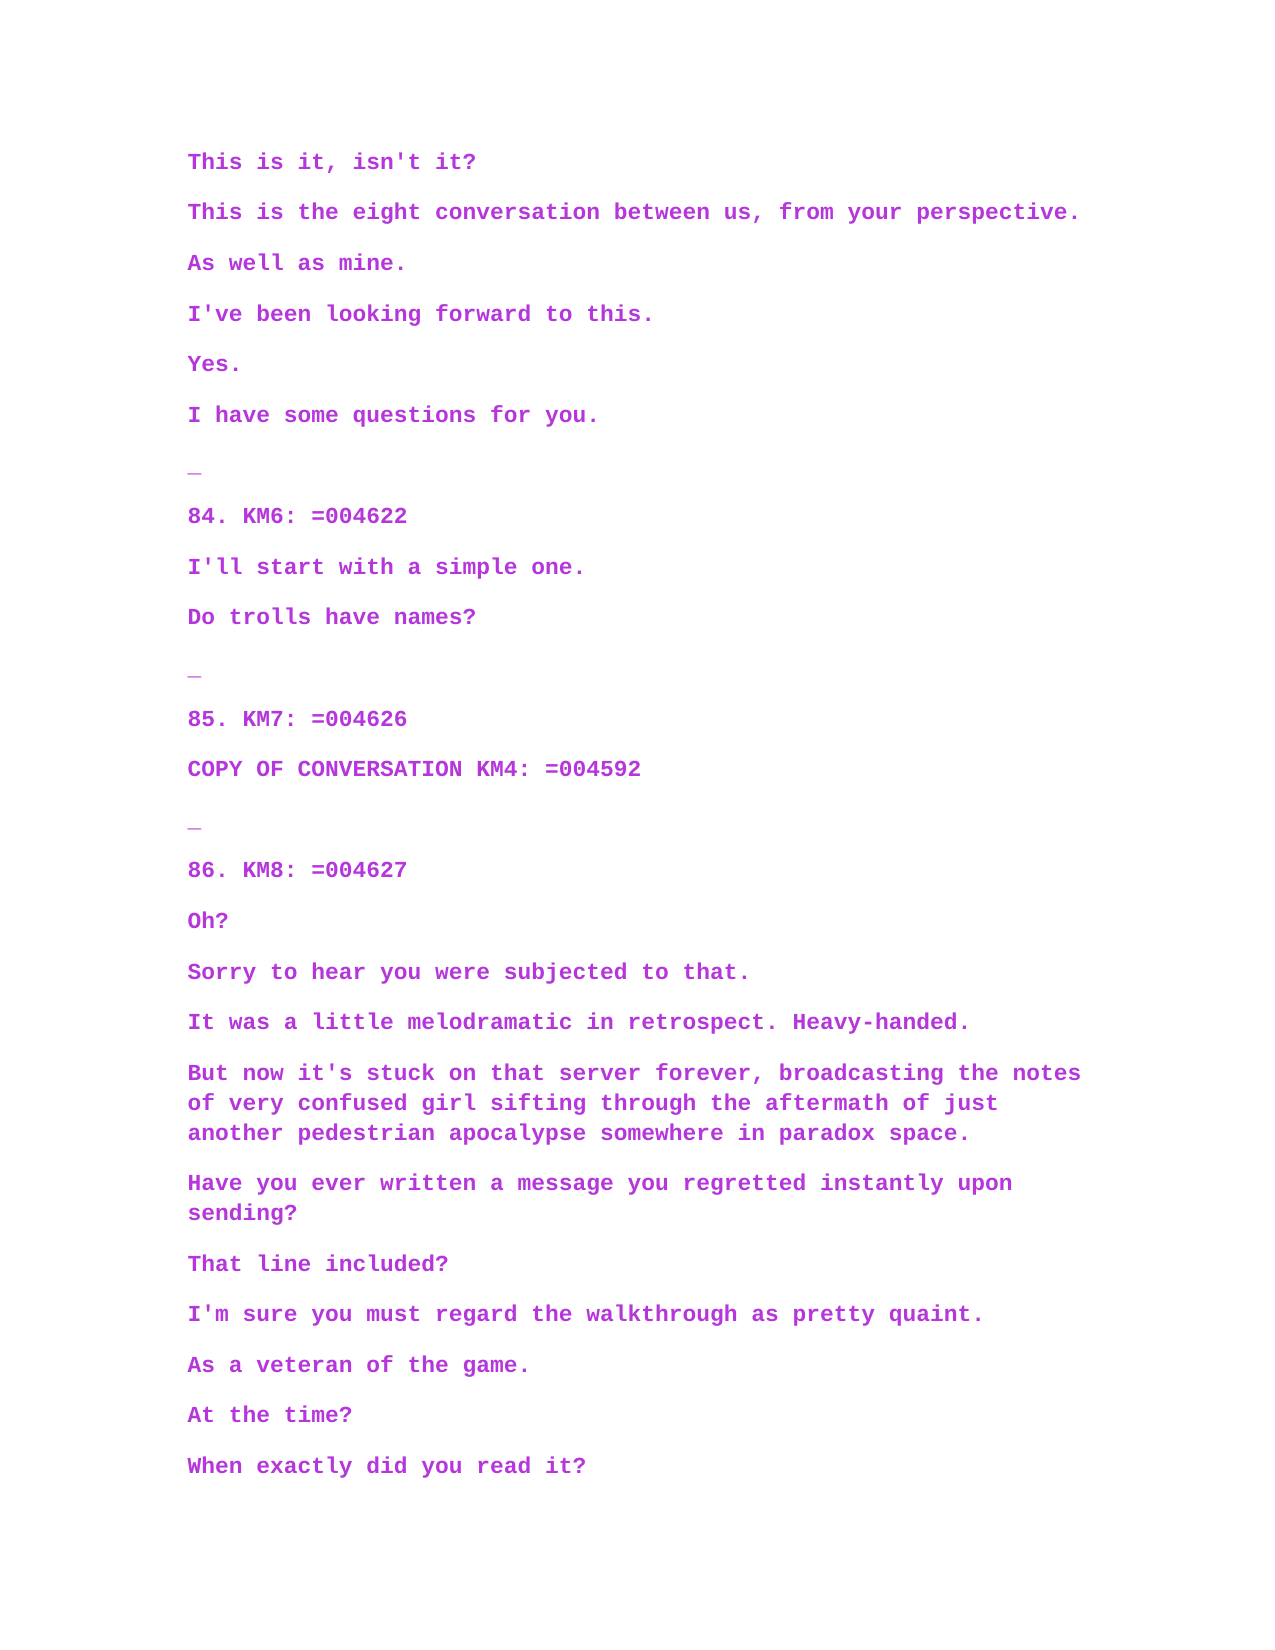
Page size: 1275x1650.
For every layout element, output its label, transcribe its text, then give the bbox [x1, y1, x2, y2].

text 84. KM6: =004622 [187, 504, 1087, 530]
text COPY OF CONVERSATION KM4: =004592 [187, 757, 1087, 783]
text I've been looking forward to this. [187, 302, 1087, 328]
text _ [187, 656, 1087, 682]
text It was a little melodramatic in retrospect. Heavy-handed. [187, 1011, 1087, 1037]
text 86. KM8: =004627 [187, 859, 1087, 885]
text _ [187, 808, 1087, 834]
text As well as mine. [187, 251, 1087, 277]
text That line included? [187, 1252, 1087, 1278]
text _ [187, 454, 1087, 480]
text As a veteran of the game. [187, 1353, 1087, 1379]
text I'll start with a simple one. [187, 555, 1087, 581]
text I have some questions for you. [187, 403, 1087, 429]
text But now it's stuck on that server forever, broadcasting the notes of very confused girl sifting through the aftermath of just another pedestrian apocalypse somewhere in paradox space. [187, 1061, 1087, 1147]
text 85. KM7: =004626 [187, 707, 1087, 733]
text Oh? [187, 909, 1087, 935]
text Do trolls have names? [187, 606, 1087, 632]
text At the time? [187, 1404, 1087, 1430]
text Sorry to hear you were subjected to that. [187, 960, 1087, 986]
text I'm sure you must regard the walkthrough as pretty quaint. [187, 1302, 1087, 1328]
text This is the eight conversation between us, from your perspective. [187, 201, 1087, 227]
text Yes. [187, 352, 1087, 378]
text Have you ever written a message you regretted instantly upon sending? [187, 1171, 1087, 1227]
text This is it, isn't it? [187, 150, 1087, 176]
text When exactly did you read it? [187, 1454, 1087, 1480]
